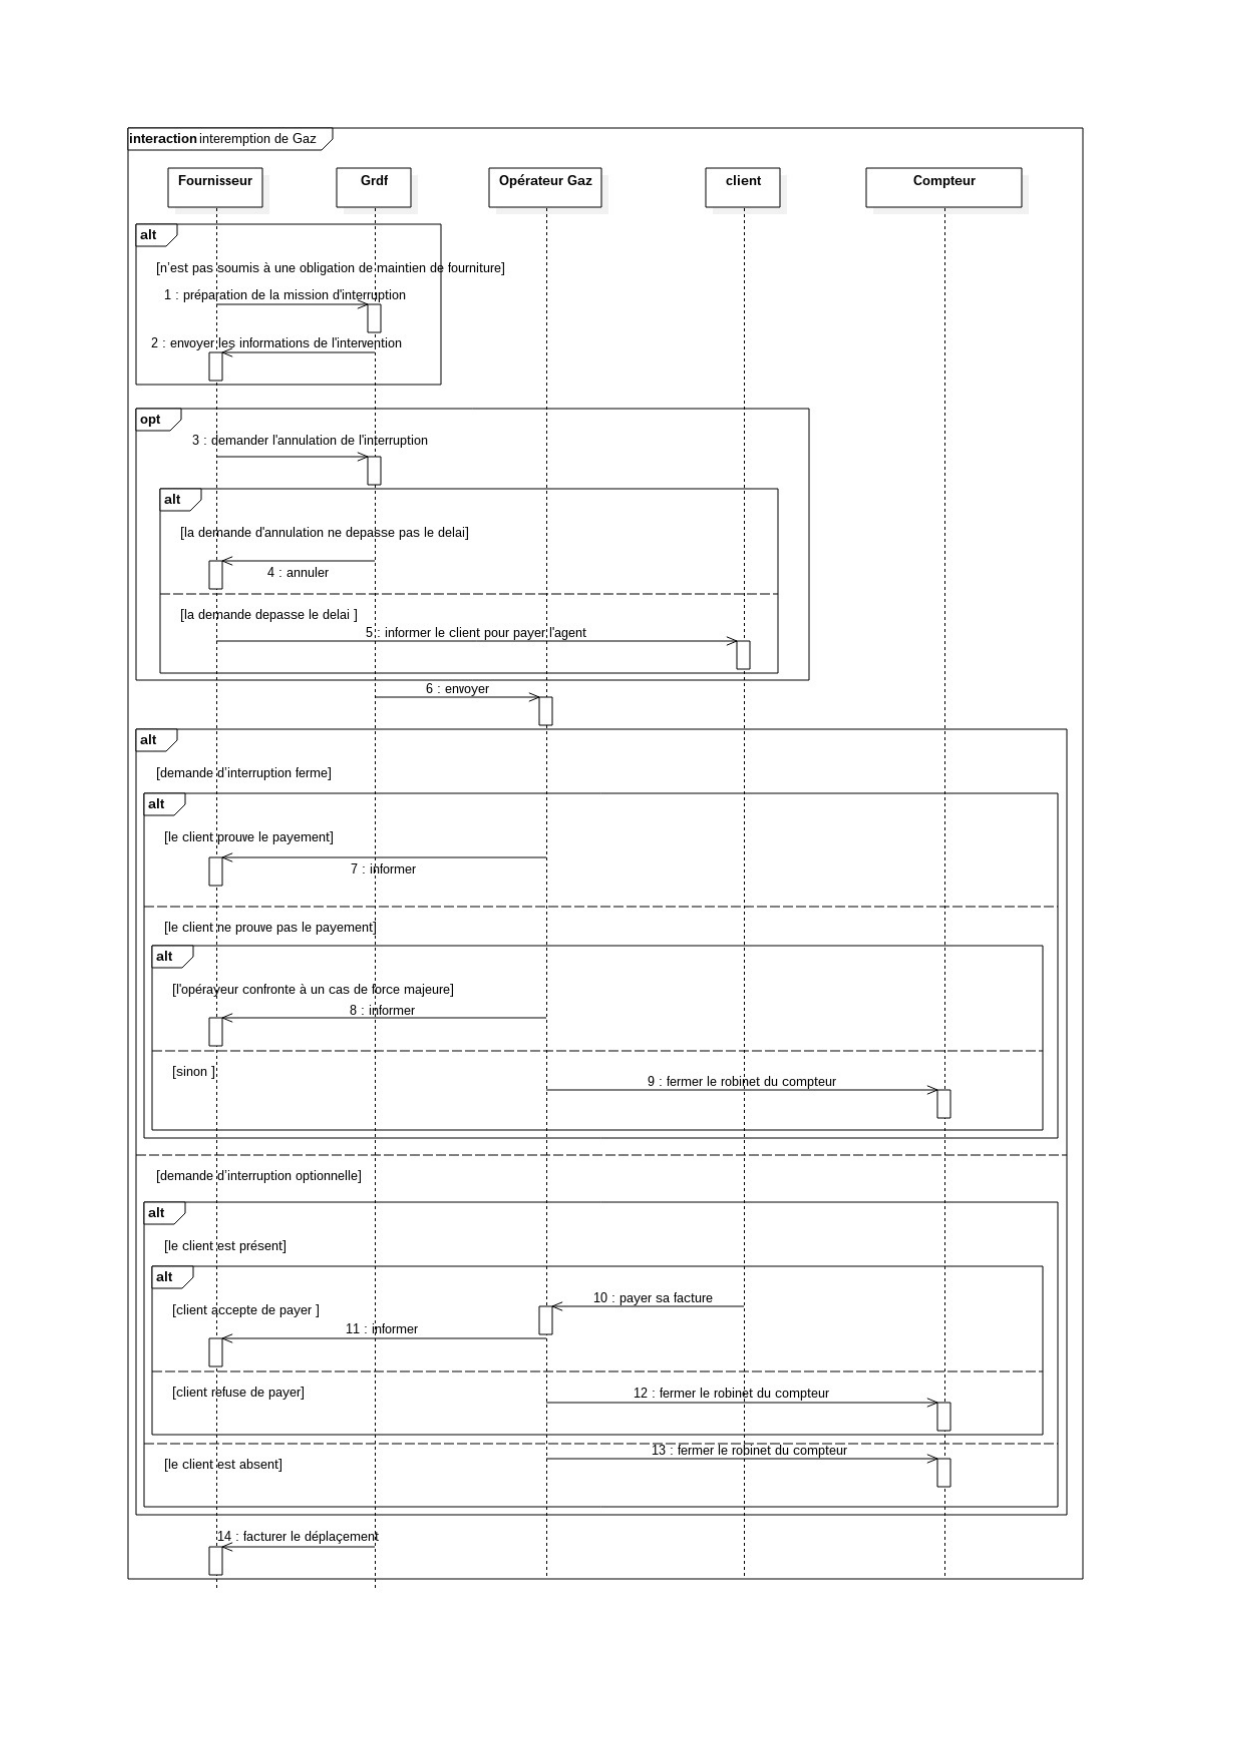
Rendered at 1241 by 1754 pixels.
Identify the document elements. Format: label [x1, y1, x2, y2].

picture [118, 118, 1123, 1629]
